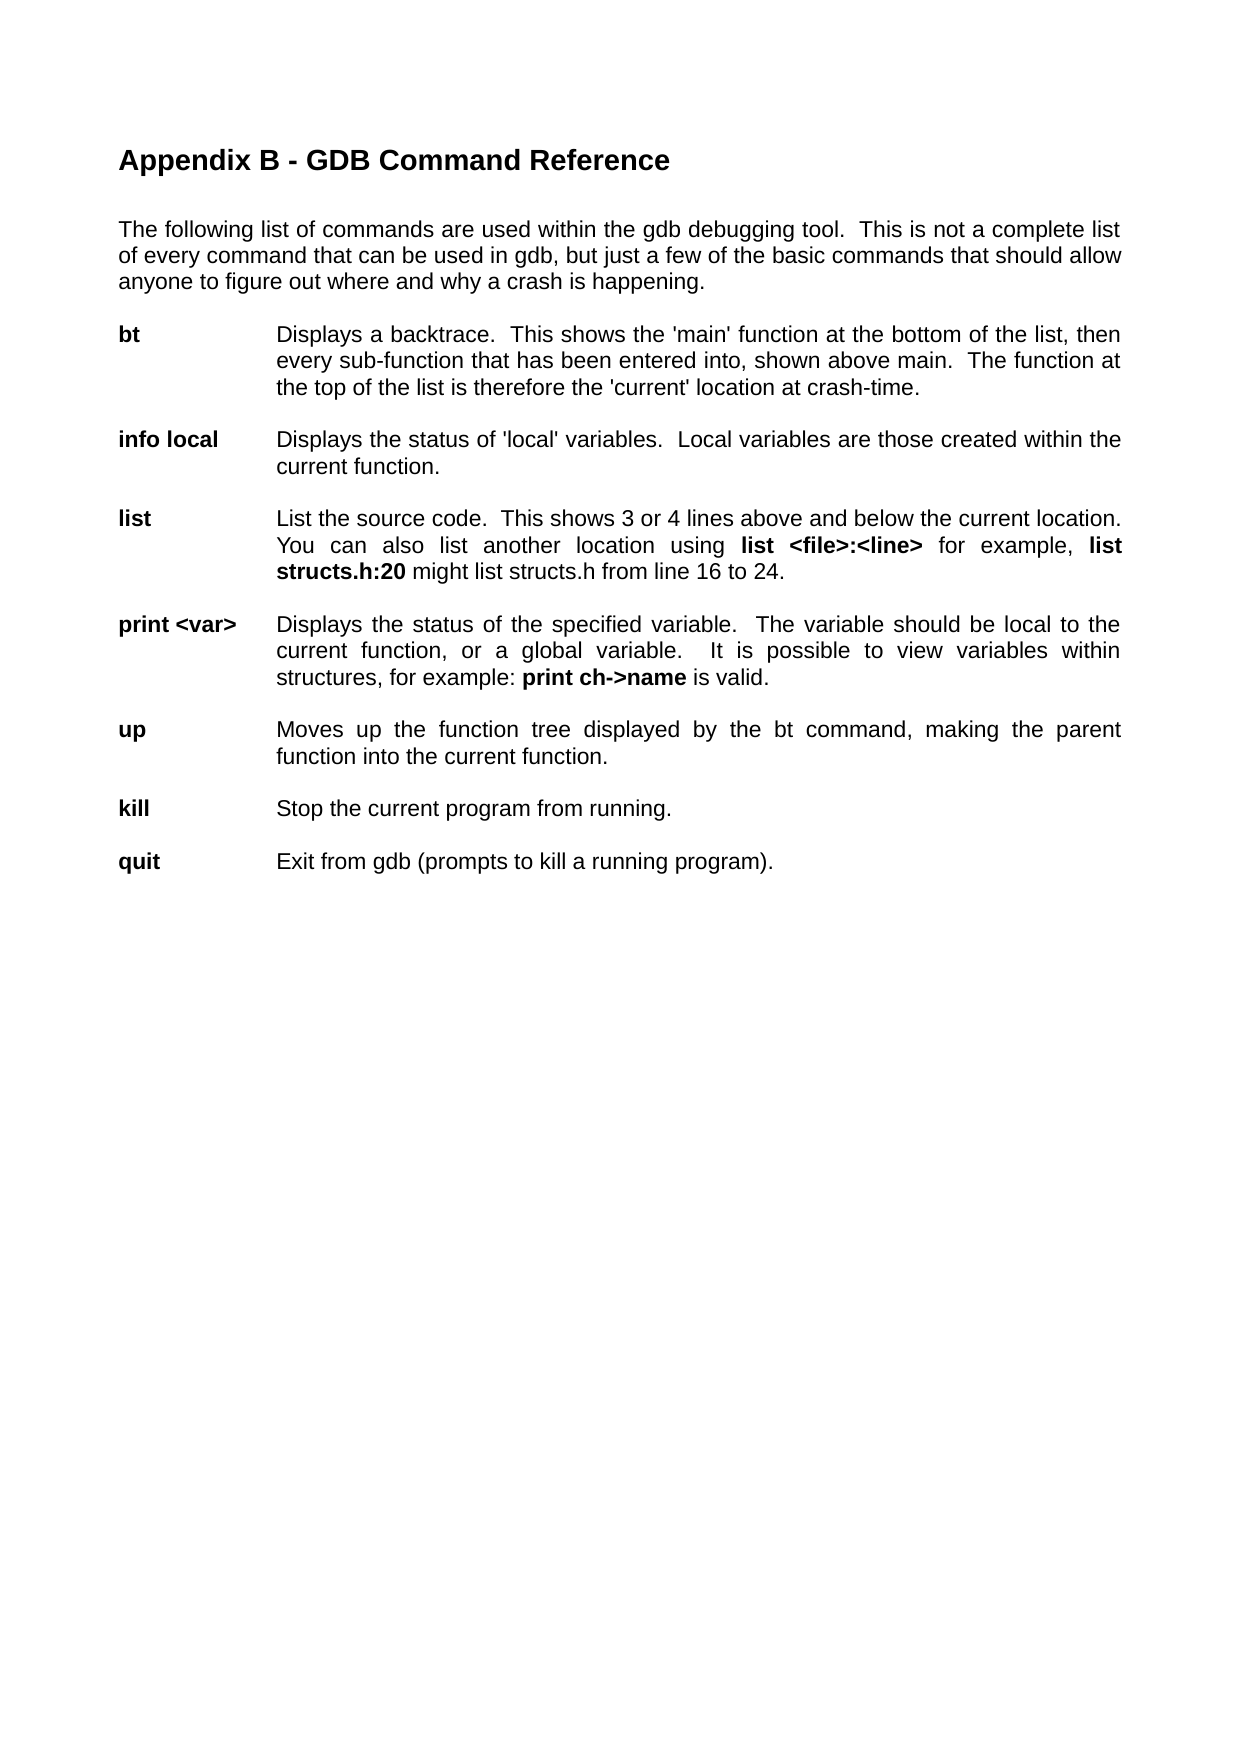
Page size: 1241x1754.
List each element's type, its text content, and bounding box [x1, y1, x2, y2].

text kill Stop the current program from running. [118, 795, 1122, 822]
text The following list of commands are used within the gdb debugging tool. This is not a complete list of every command that can be used in gdb, but just a few of the basic commands that should allow anyone to figure out where and why a crash is happening. [118, 216, 1122, 294]
text up Moves up the function tree displayed by the bt command, making the parent function into the current function. [118, 716, 1122, 769]
text quit Exit from gdb (prompts to kill a running program). [118, 848, 1122, 874]
text info local Displays the status of 'local' variables. Local variables are those created within the current function. [118, 426, 1122, 479]
text print <var> Displays the status of the specified variable. The variable should be local to the current function, or a global variable. It is possible to view variables within structures, for example: print ch->name is valid. [118, 611, 1122, 690]
text bt Displays a backtrace. This shows the 'main' function at the bottom of the list, then every sub-function that has been entered into, shown above main. The function at the top of the list is therefore the 'current' location at crash-time. [118, 321, 1122, 400]
subtitle Appendix B - GDB Command Reference [118, 143, 1122, 177]
text list List the source code. This shows 3 or 4 lines above and below the current location. You can also list another location using list <file>:<line> for example, list structs.h:20 might list structs.h from line 16 to 24. [118, 505, 1122, 584]
